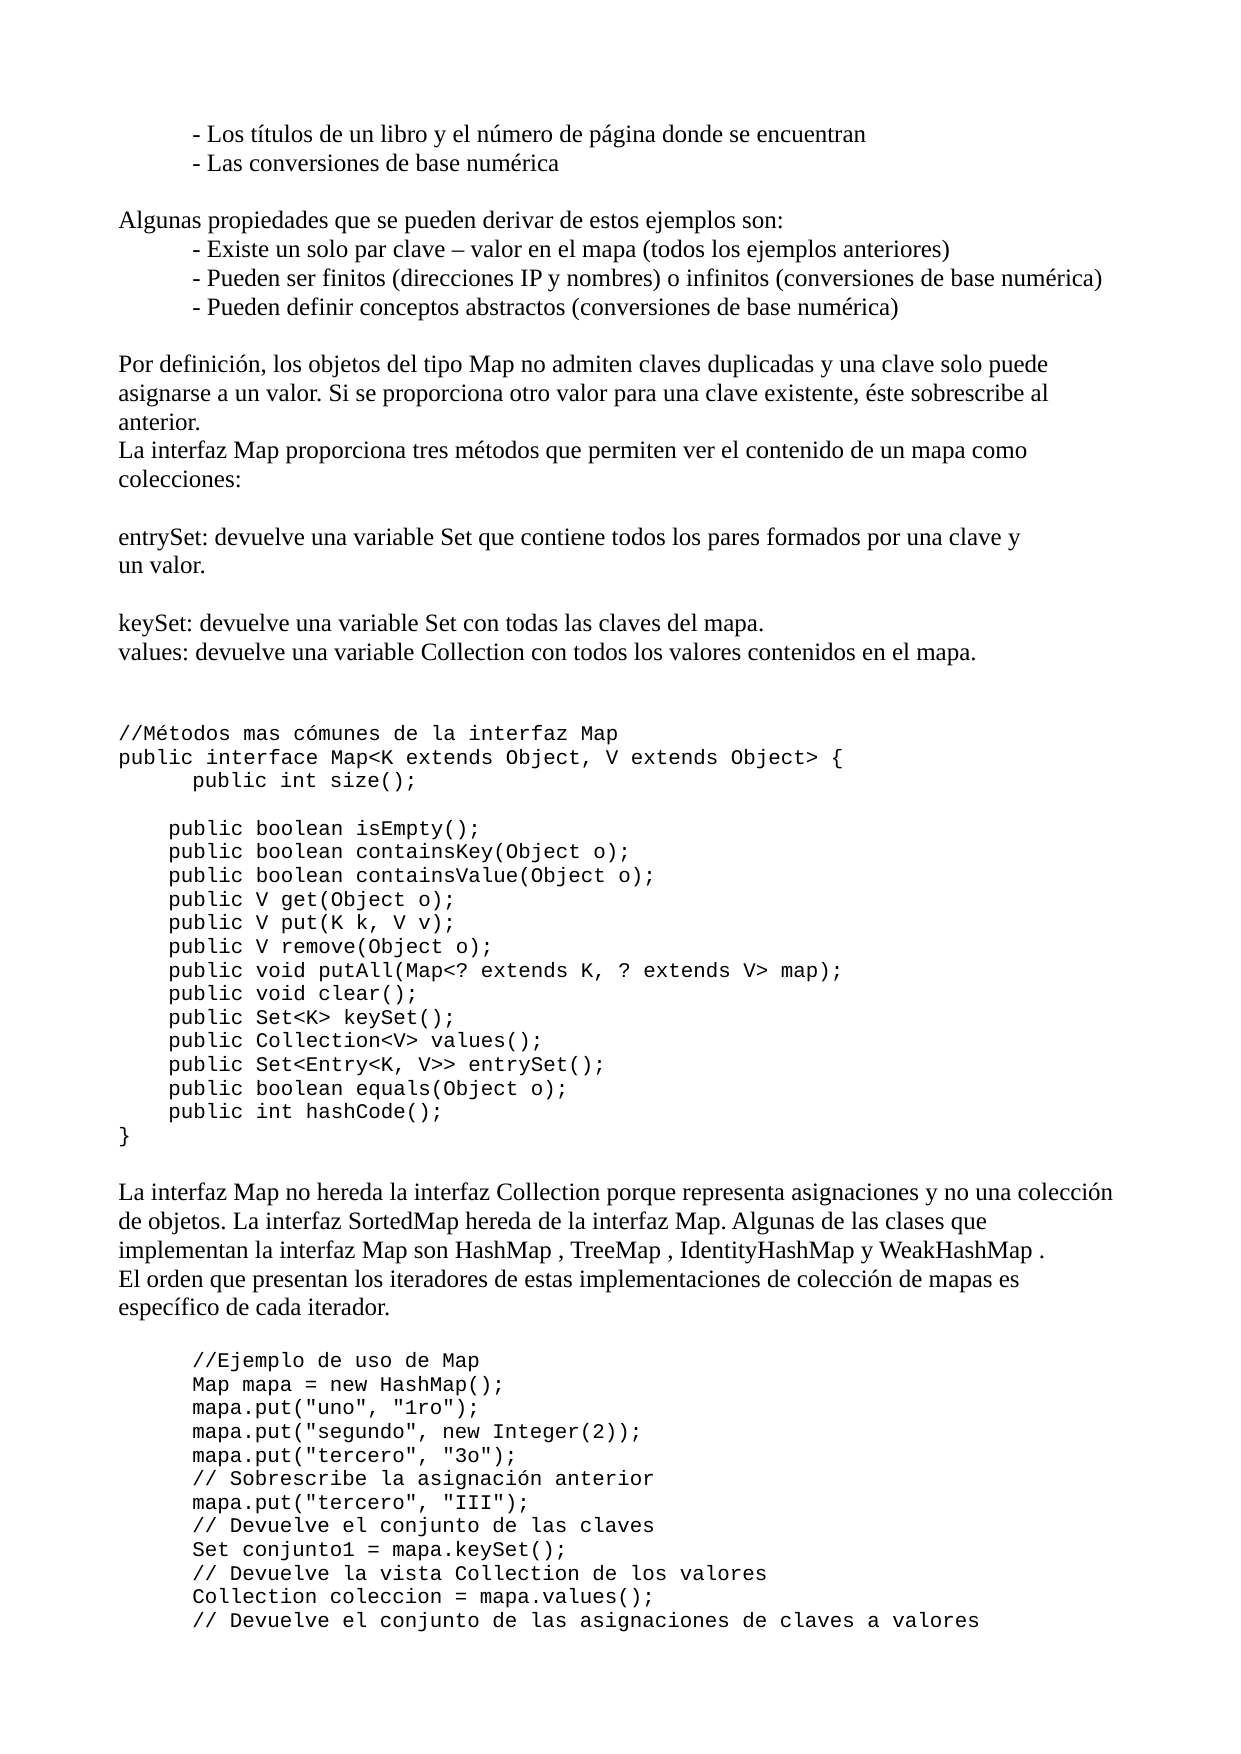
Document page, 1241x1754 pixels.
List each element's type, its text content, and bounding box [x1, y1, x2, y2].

text public void putAll(Map<? extends K, ? extends V> map); [118, 959, 1122, 983]
text public Set<Entry<K, V>> entrySet(); [118, 1054, 1122, 1078]
text - Las conversiones de base numérica [118, 148, 1122, 177]
text Algunas propiedades que se pueden derivar de estos ejemplos son: [118, 206, 1122, 234]
text public boolean containsValue(Object o); [118, 865, 1122, 889]
text public interface Map<K extends Object, V extends Object> { [118, 747, 1122, 770]
text public boolean isEmpty(); [118, 818, 1122, 841]
text de objetos. La interfaz SortedMap hereda de la interfaz Map. Algunas de las clases que implementan la interfaz Map son HashMap , TreeMap , IdentityHashMap y WeakHashMap . [118, 1206, 1122, 1264]
text - Existe un solo par clave – valor en el mapa (todos los ejemplos anteriores) [118, 234, 1122, 263]
text colecciones: [118, 464, 1122, 493]
text específico de cada iterador. [118, 1292, 1122, 1321]
text entrySet: devuelve una variable Set que contiene todos los pares formados por una clave y [118, 522, 1122, 551]
text public V get(Object o); [118, 889, 1122, 912]
text public void clear(); [118, 983, 1122, 1007]
text public int size(); [118, 770, 1122, 794]
text mapa.put("segundo", new Integer(2)); [118, 1421, 1122, 1444]
text - Los títulos de un libro y el número de página donde se encuentran [118, 119, 1122, 148]
text Por definición, los objetos del tipo Map no admiten claves duplicadas y una clave solo puede [118, 349, 1122, 378]
text public V remove(Object o); [118, 936, 1122, 959]
text Collection coleccion = mapa.values(); [118, 1586, 1122, 1610]
text //Ejemplo de uso de Map [118, 1350, 1122, 1374]
text public V put(K k, V v); [118, 912, 1122, 936]
text keySet: devuelve una variable Set con todas las claves del mapa. [118, 608, 1122, 637]
text asignarse a un valor. Si se proporciona otro valor para una clave existente, éste sobrescribe al [118, 378, 1122, 407]
text mapa.put("tercero", "III"); [118, 1492, 1122, 1516]
text } [118, 1125, 1122, 1149]
text - Pueden ser finitos (direcciones IP y nombres) o infinitos (conversiones de base numérica) [118, 263, 1122, 292]
text - Pueden definir conceptos abstractos (conversiones de base numérica) [118, 292, 1122, 321]
text Set conjunto1 = mapa.keySet(); [118, 1539, 1122, 1563]
text //Métodos mas cómunes de la interfaz Map [118, 723, 1122, 747]
text // Devuelve el conjunto de las claves [118, 1516, 1122, 1539]
text anterior. [118, 407, 1122, 436]
text mapa.put("uno", "1ro"); [118, 1397, 1122, 1421]
text El orden que presentan los iteradores de estas implementaciones de colección de mapas es [118, 1264, 1122, 1292]
text La interfaz Map proporciona tres métodos que permiten ver el contenido de un mapa como [118, 436, 1122, 464]
text mapa.put("tercero", "3o"); [118, 1444, 1122, 1468]
text public boolean containsKey(Object o); [118, 841, 1122, 865]
text // Sobrescribe la asignación anterior [118, 1468, 1122, 1492]
text public boolean equals(Object o); [118, 1078, 1122, 1101]
text un valor. [118, 551, 1122, 579]
text // Devuelve la vista Collection de los valores [118, 1563, 1122, 1586]
text public int hashCode(); [118, 1101, 1122, 1125]
text public Collection<V> values(); [118, 1031, 1122, 1054]
text Map mapa = new HashMap(); [118, 1374, 1122, 1397]
text // Devuelve el conjunto de las asignaciones de claves a valores [118, 1610, 1122, 1634]
text public Set<K> keySet(); [118, 1007, 1122, 1031]
text La interfaz Map no hereda la interfaz Collection porque representa asignaciones y no una colección [118, 1177, 1122, 1206]
text values: devuelve una variable Collection con todos los valores contenidos en el mapa. [118, 637, 1122, 666]
